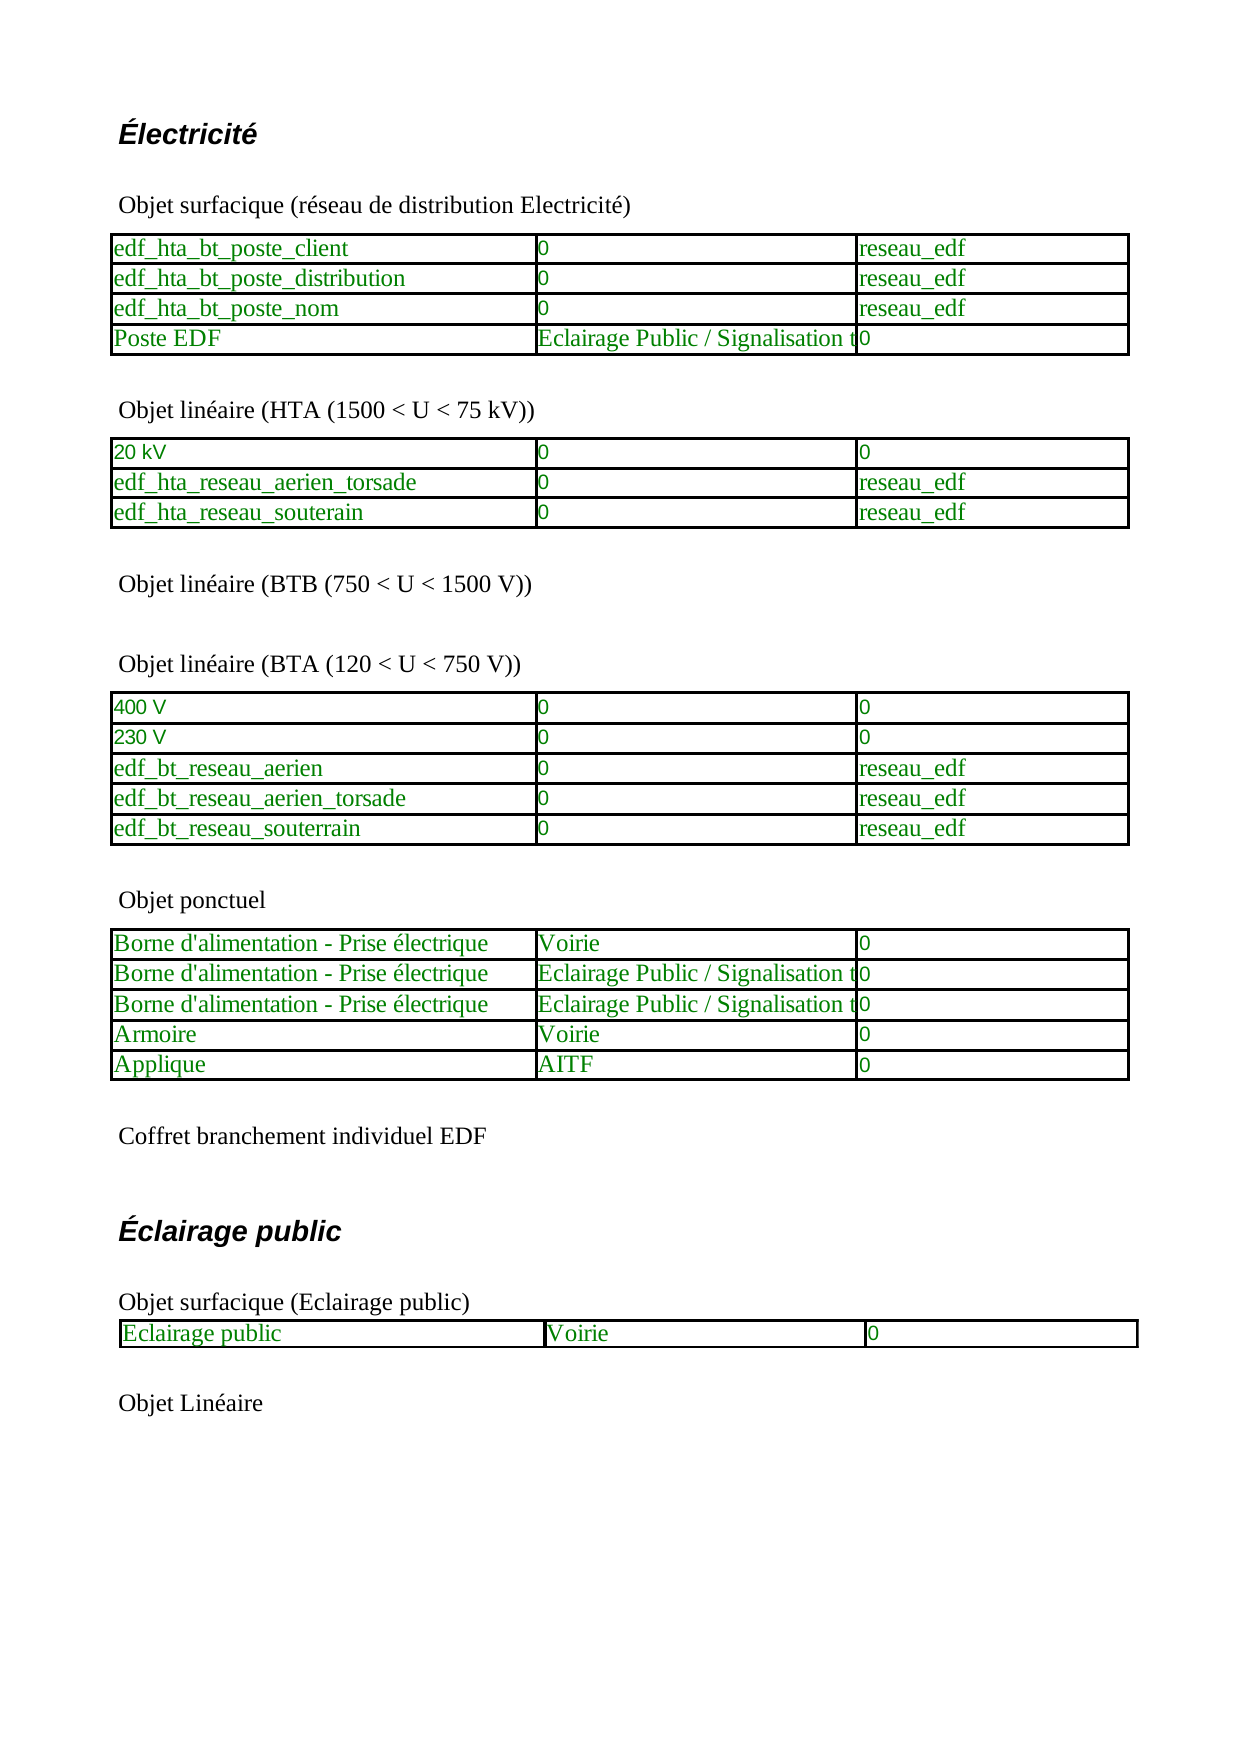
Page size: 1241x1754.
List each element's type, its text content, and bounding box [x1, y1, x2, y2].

text Objet linéaire (BTA (120 < U < 750 V)) [118, 650, 1122, 678]
text Coffret branchement individuel EDF [118, 1122, 1122, 1150]
text Objet surfacique (Eclairage public) [118, 1288, 1122, 1316]
text Objet Linéaire [118, 1389, 1122, 1417]
subtitle Éclairage public [118, 1215, 1122, 1248]
text Objet linéaire (BTB (750 < U < 1500 V)) [118, 570, 1122, 597]
text Objet linéaire (HTA (1500 < U < 75 kV)) [118, 396, 1122, 424]
subtitle Électricité [118, 118, 1122, 151]
text Objet surfacique (réseau de distribution Electricité) [118, 191, 1122, 219]
text Objet ponctuel [118, 886, 1122, 914]
